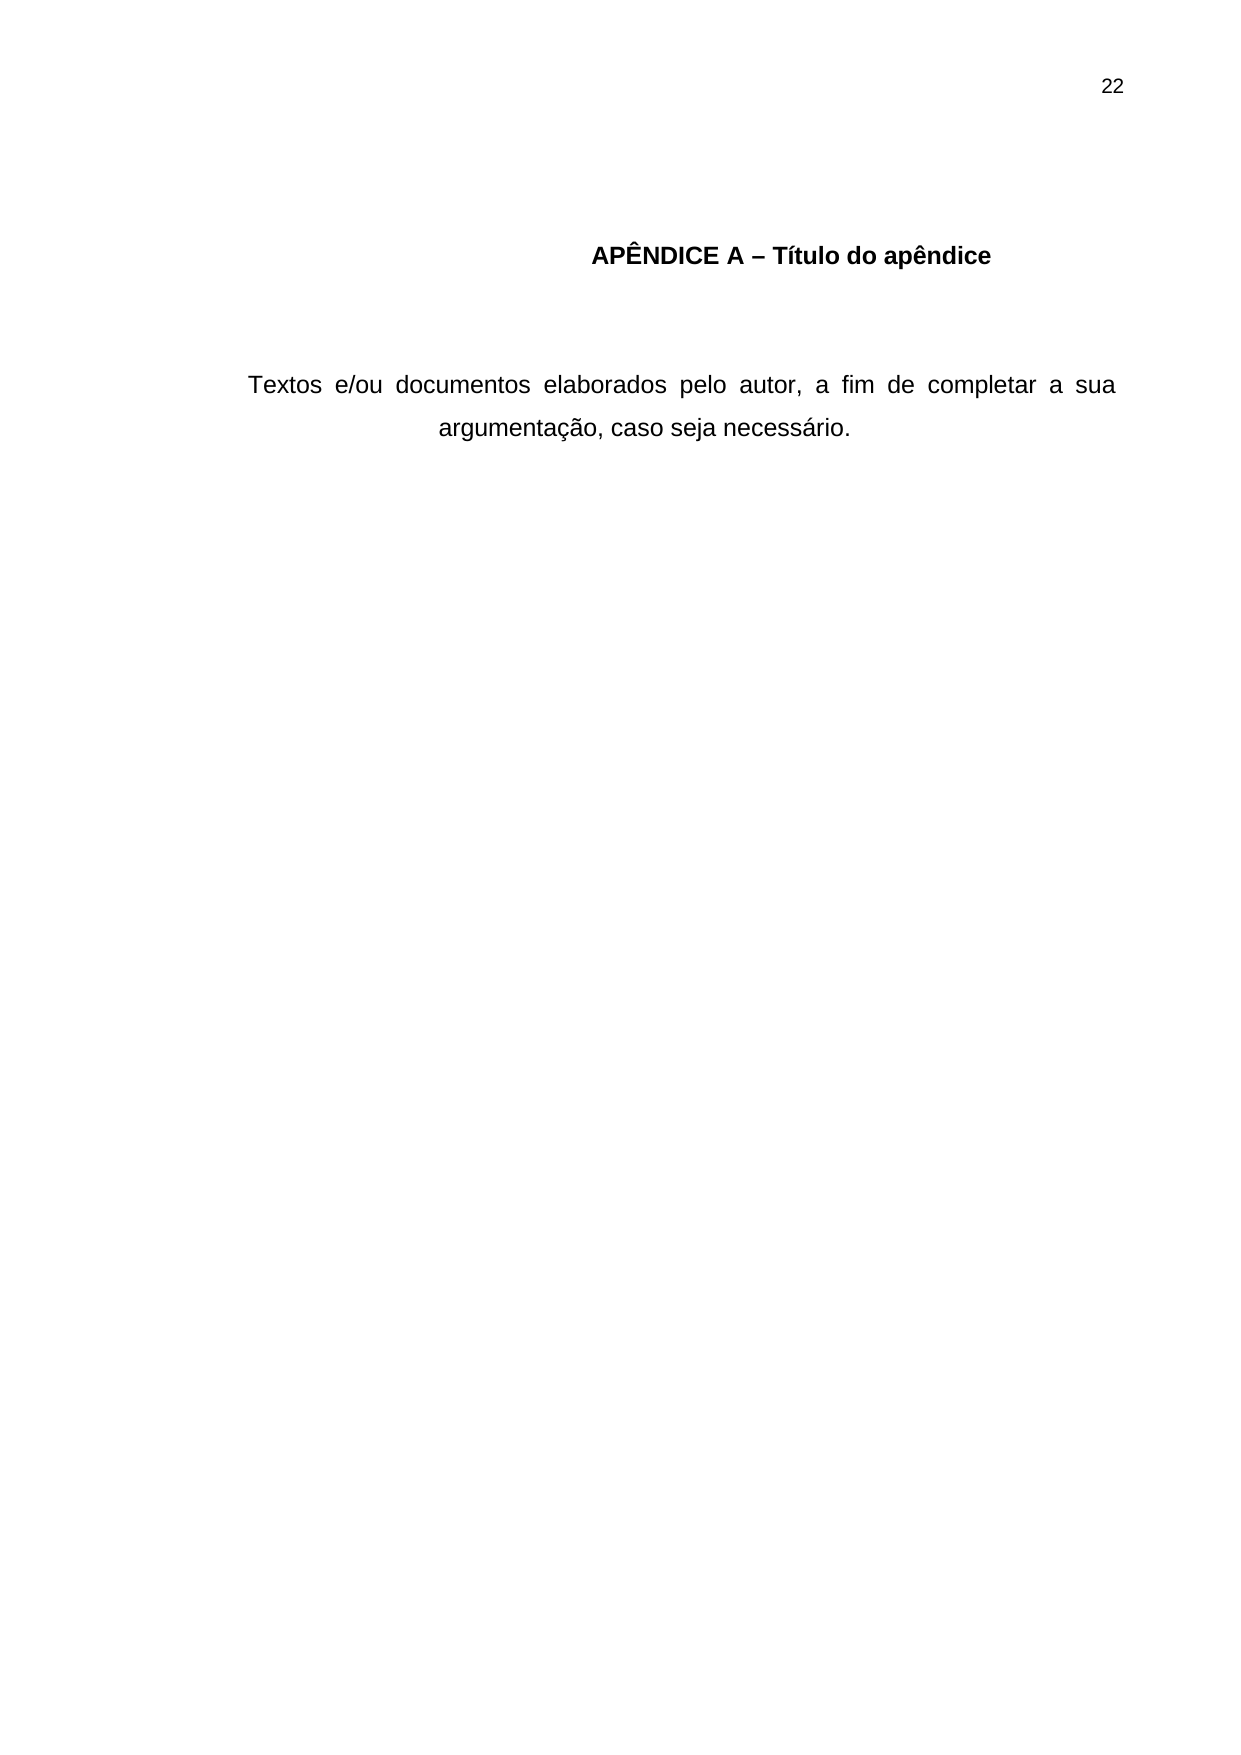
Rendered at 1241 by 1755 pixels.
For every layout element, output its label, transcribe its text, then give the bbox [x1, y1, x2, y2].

text APÊNDICE A – Título do apêndice [448, 241, 1134, 270]
text Textos e/ou documentos elaborados pelo autor, a fim de completar a sua argumentação, caso seja necessário. [167, 370, 1123, 442]
